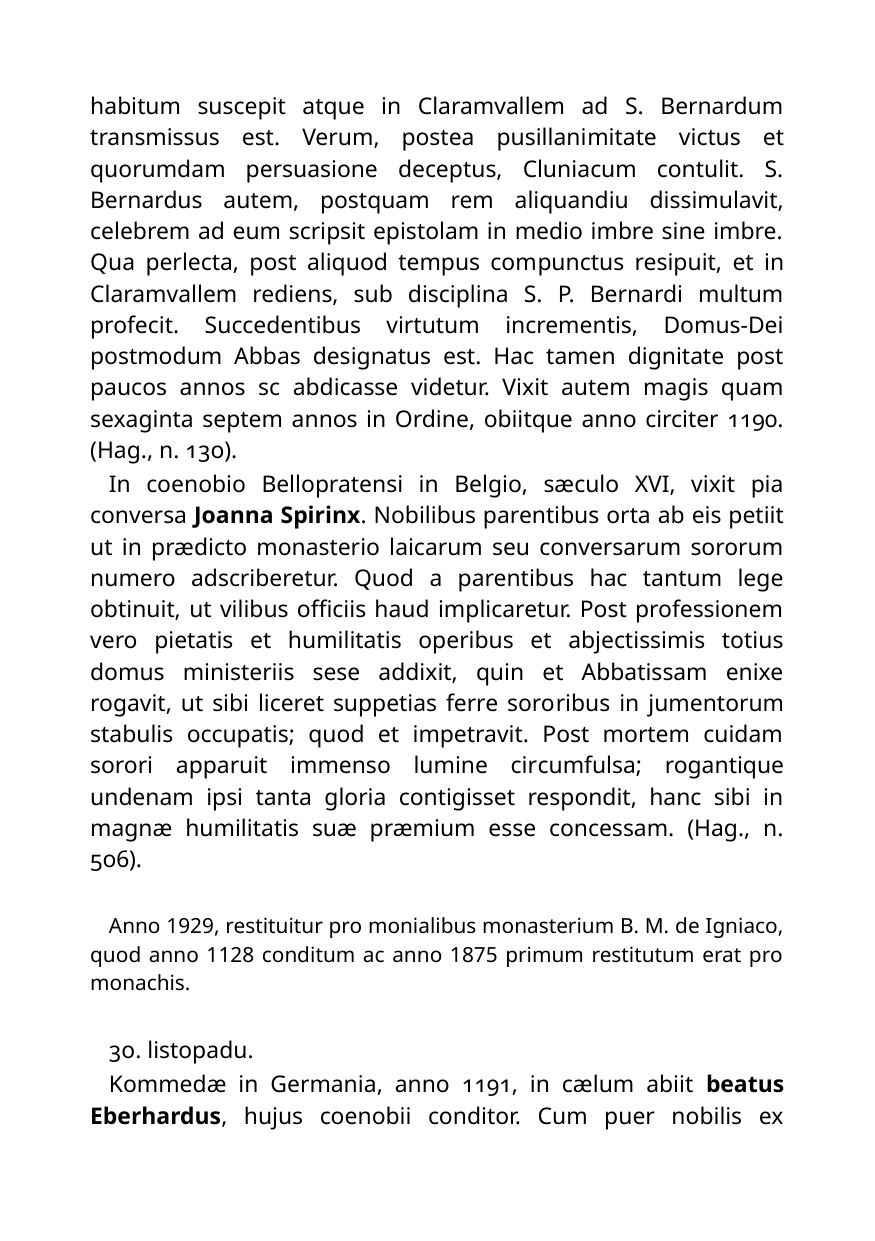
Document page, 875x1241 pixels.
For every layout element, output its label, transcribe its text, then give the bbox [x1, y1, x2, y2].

text Anno 1929, restituitur pro monialibus monasterium B. M. de Igniaco, quod anno 1128 conditum ac anno 1875 primum restitutum erat pro monachis. [90, 912, 784, 997]
text In coenobio Bellopratensi in Belgio, sæculo XVI, vixit pia conversa Joanna Spirinx. Nobilibus parentibus orta ab eis petiit ut in prædicto monasterio laicarum seu conversarum sororum numero adscriberetur. Quod a parentibus hac tantum lege obtinuit, ut vilibus officiis haud implicaretur. Post professionem vero pietatis et humilitatis operibus et abjectissimis totius domus ministeriis sese addixit, quin et Abbatissam enixe rogavit, ut sibi liceret suppetias ferre soro­ribus in jumentorum stabulis occupatis; quod et impetravit. Post mortem cuidam sorori apparuit immenso lumine cir­cumfulsa; rogantique undenam ipsi tanta gloria contigisset respondit, hanc sibi in magnæ humilitatis suæ præmium esse concessam. (Hag., n. 5o6). [90, 468, 784, 874]
text Kommedæ in Germania, anno 1191, in cælum abiit beatus Eberhardus, hujus coenobii conditor. Cum puer nobilis ex [90, 1068, 784, 1131]
text 3o. listopadu. [90, 1034, 784, 1065]
text habitum suscepit atque in Claramvallem ad S. Bernardum transmissus est. Verum, postea pusillani­mitate victus et quorumdam persuasione deceptus, Cluniacum contulit. S. Bernardus autem, postquam rem aliquandiu dissimulavit, celebrem ad eum scripsit epistolam in medio imbre sine imbre. Qua perlecta, post aliquod tempus com­punctus resipuit, et in Claramvallem rediens, sub disciplina S. P. Bernardi multum profecit. Succedentibus virtutum incrementis, Domus-Dei postmodum Abbas designatus est. Hac tamen dignitate post paucos annos sc abdicasse videtur. Vixit autem magis quam sexaginta septem annos in Ordine, obiitque anno circiter 1190. (Hag., n. 13o). [90, 90, 784, 465]
